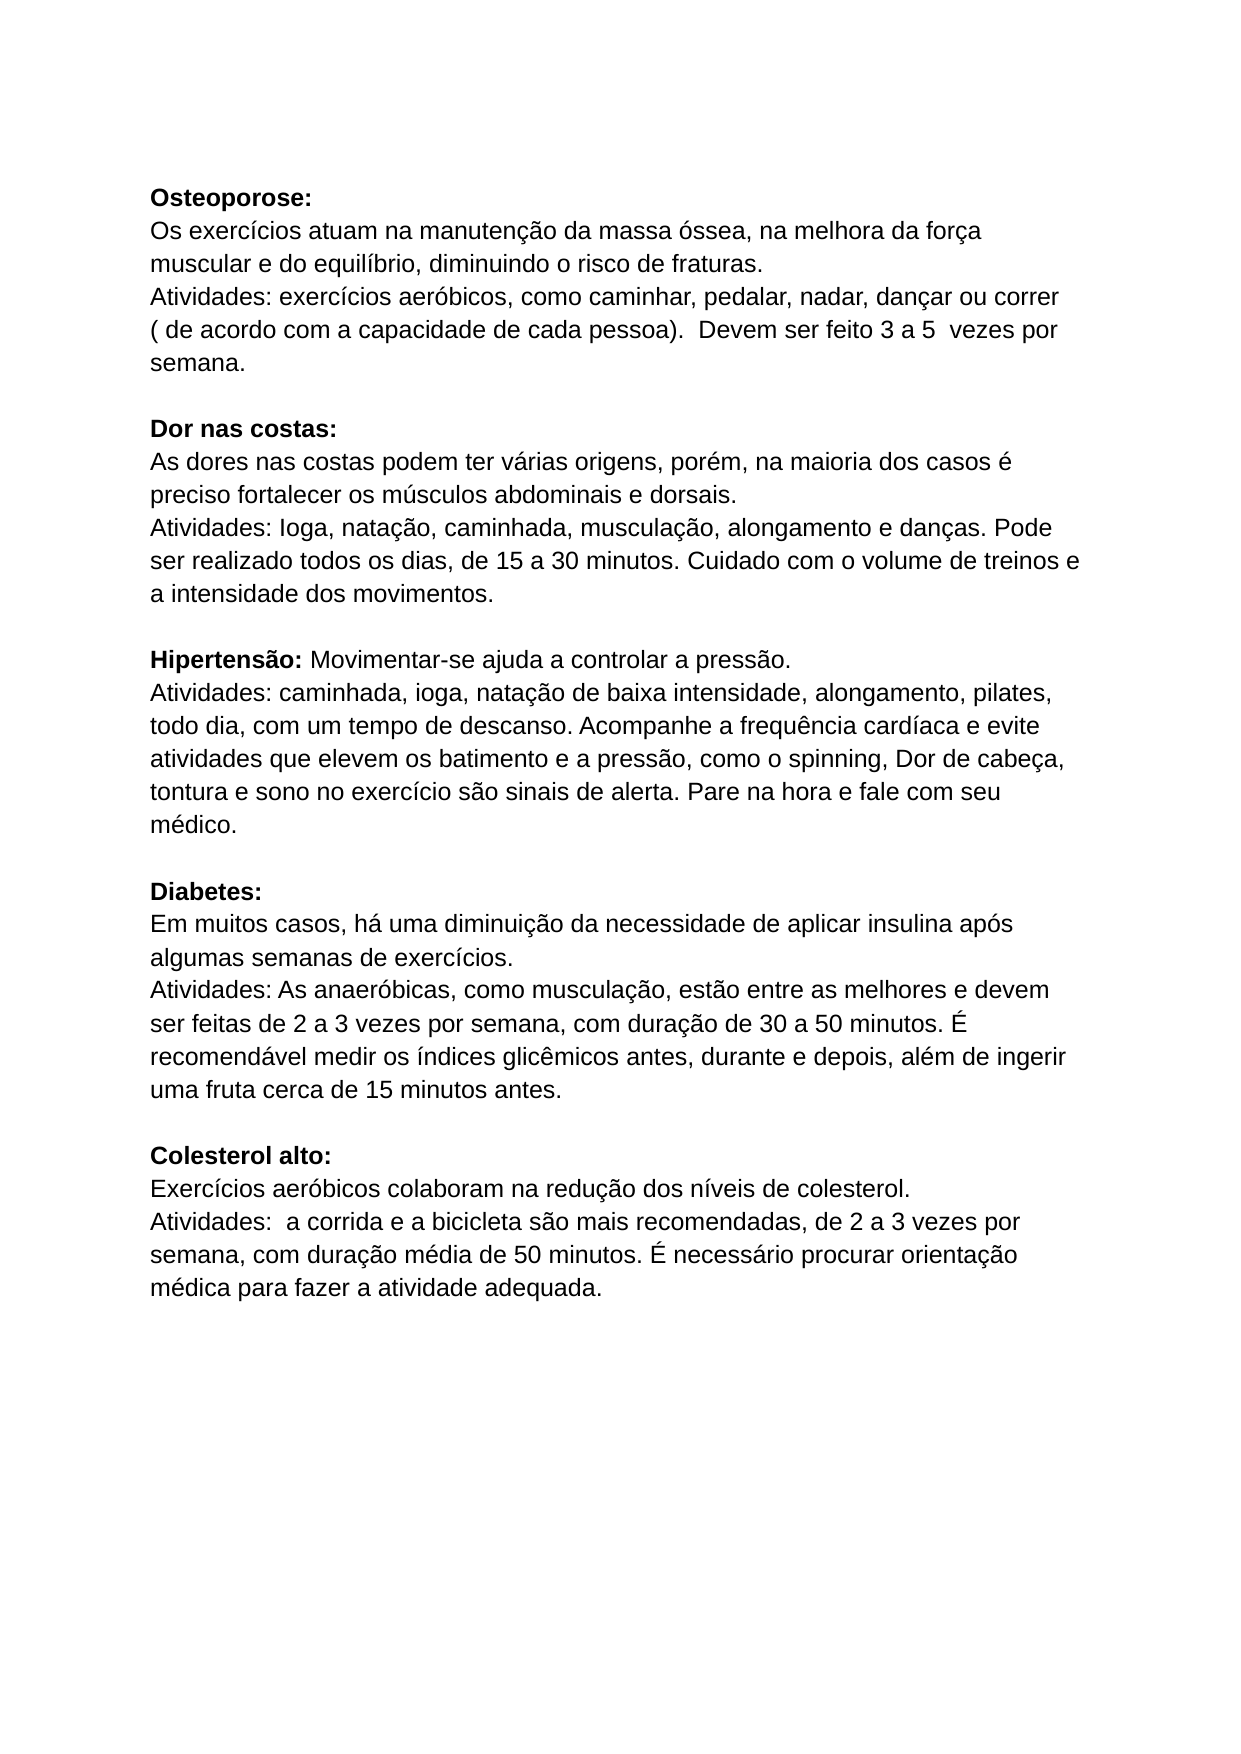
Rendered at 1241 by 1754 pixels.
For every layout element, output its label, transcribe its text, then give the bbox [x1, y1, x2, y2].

text Atividades: a corrida e a bicicleta são mais recomendadas, de 2 a 3 vezes por semana, com duração média de 50 minutos. É necessário procurar orientação médica para fazer a atividade adequada. [150, 1207, 1090, 1301]
text Atividades: exercícios aeróbicos, como caminhar, pedalar, nadar, dançar ou correr ( de acordo com a capacidade de cada pessoa). Devem ser feito 3 a 5 vezes por semana. [150, 282, 1090, 377]
text Atividades: As anaeróbicas, como musculação, estão entre as melhores e devem ser feitas de 2 a 3 vezes por semana, com duração de 30 a 50 minutos. É recomendável medir os índices glicêmicos antes, durante e depois, além de ingerir uma fruta cerca de 15 minutos antes. [150, 976, 1090, 1103]
text Exercícios aeróbicos colaboram na redução dos níveis de colesterol. [150, 1174, 1090, 1202]
text Os exercícios atuam na manutenção da massa óssea, na melhora da força muscular e do equilíbrio, diminuindo o risco de fraturas. [150, 216, 1090, 278]
text Dor nas costas: [150, 414, 1090, 443]
text As dores nas costas podem ter várias origens, porém, na maioria dos casos é preciso fortalecer os músculos abdominais e dorsais. [150, 447, 1090, 509]
text Osteoporose: [150, 183, 1090, 212]
text Diabetes: [150, 876, 1090, 905]
text Atividades: Ioga, natação, caminhada, musculação, alongamento e danças. Pode ser realizado todos os dias, de 15 a 30 minutos. Cuidado com o volume de treinos e a intensidade dos movimentos. [150, 513, 1090, 608]
text Colesterol alto: [150, 1141, 1090, 1169]
text Em muitos casos, há uma diminuição da necessidade de aplicar insulina após algumas semanas de exercícios. [150, 909, 1090, 971]
text Atividades: caminhada, ioga, natação de baixa intensidade, alongamento, pilates, todo dia, com um tempo de descanso. Acompanhe a frequência cardíaca e evite atividades que elevem os batimento e a pressão, como o spinning, Dor de cabeça, tontura e sono no exercício são sinais de alerta. Pare na hora e fale com seu médico. [150, 678, 1090, 839]
text Hipertensão: Movimentar-se ajuda a controlar a pressão. [150, 645, 1090, 674]
